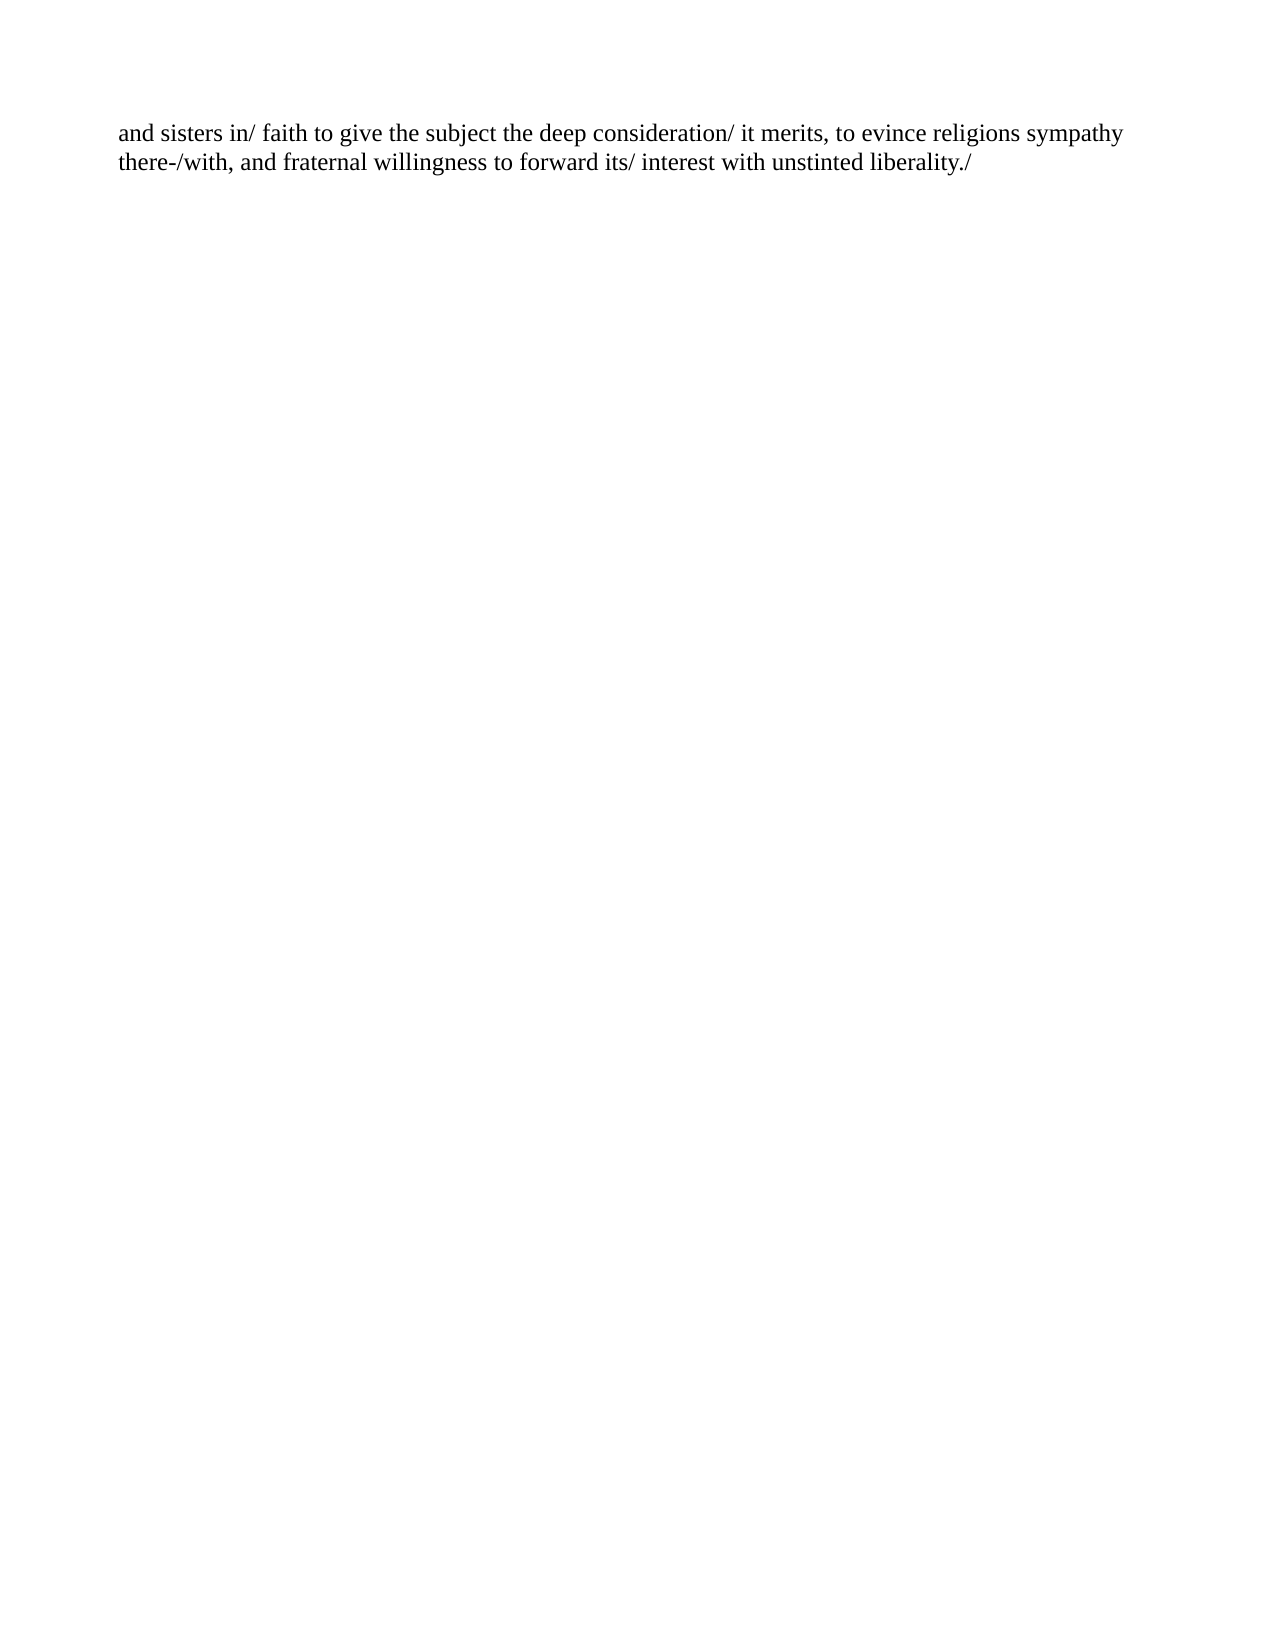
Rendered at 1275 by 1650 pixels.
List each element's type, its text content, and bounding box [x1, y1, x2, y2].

text and sisters in/ faith to give the subject the deep consideration/ it merits, to evince religions sympathy there-/with, and fraternal willingness to forward its/ interest with unstinted liberality./ [118, 118, 1157, 176]
